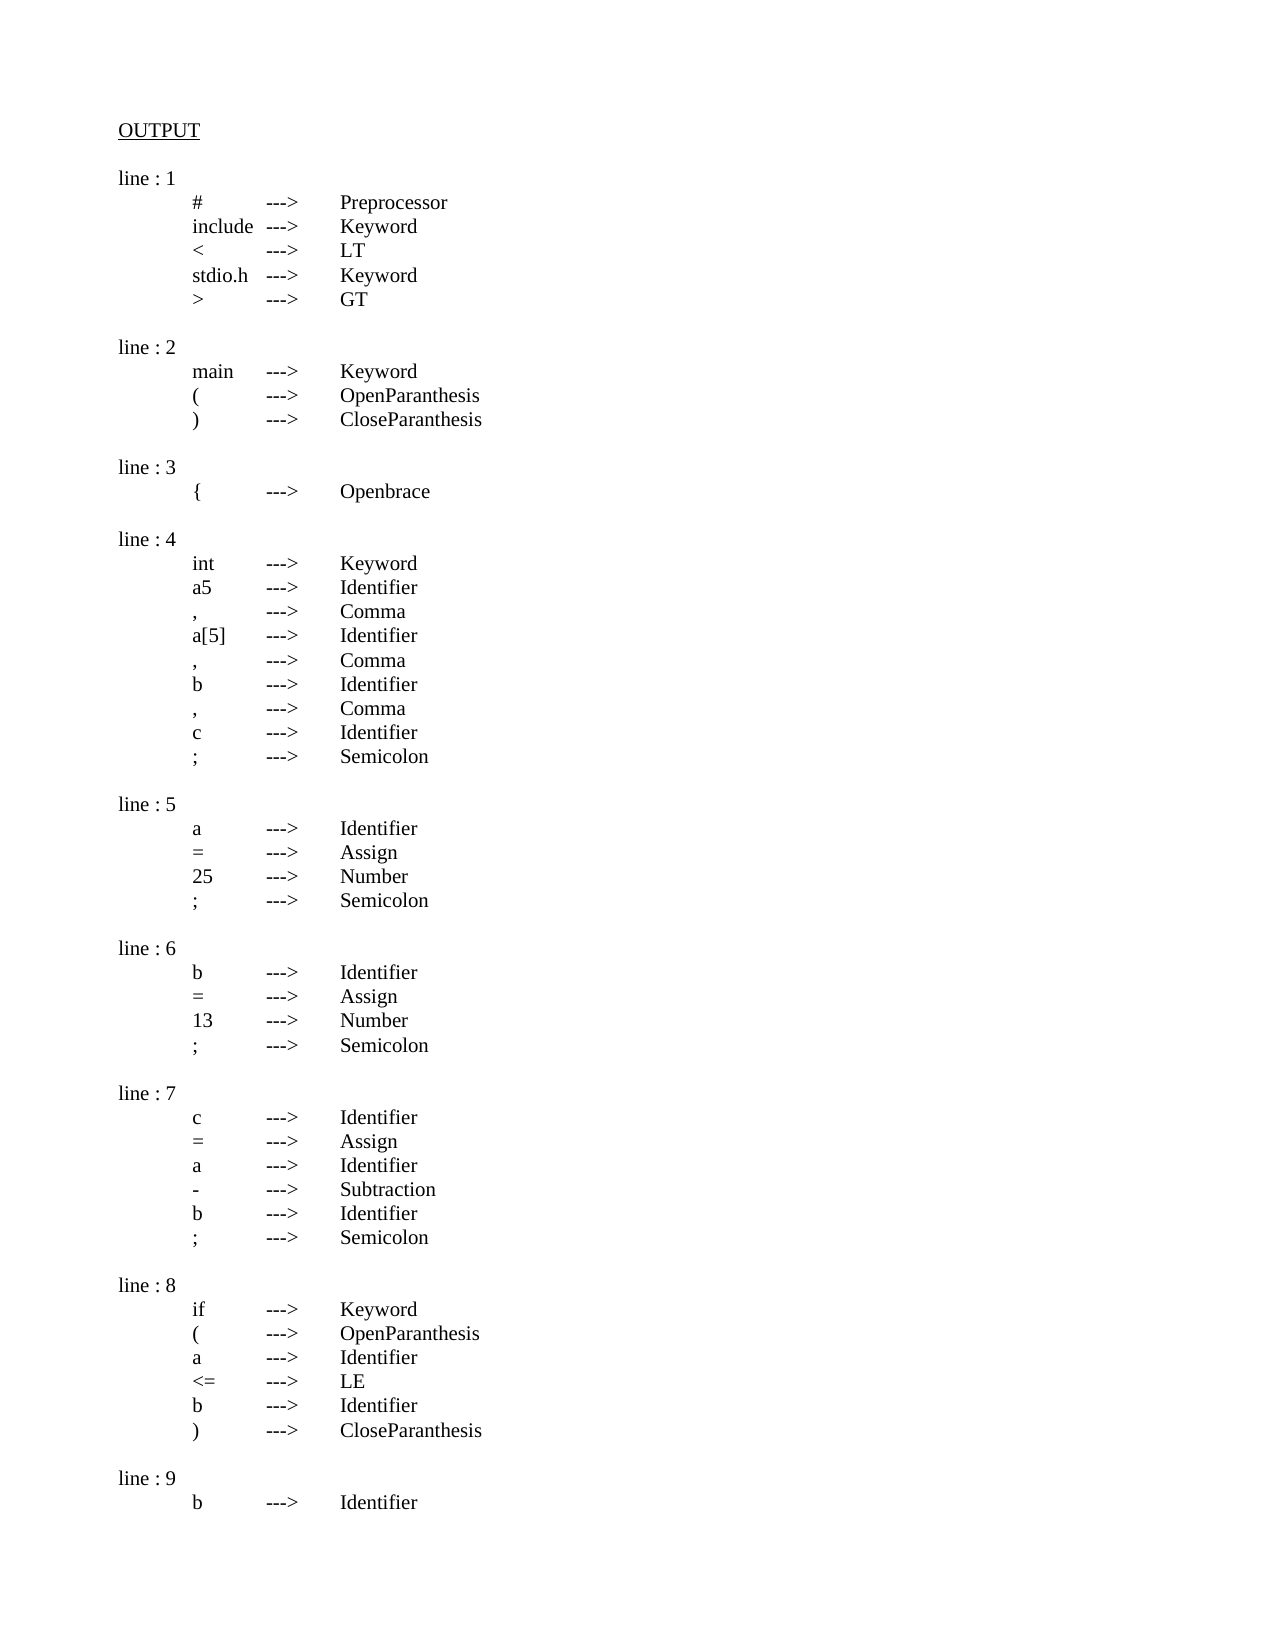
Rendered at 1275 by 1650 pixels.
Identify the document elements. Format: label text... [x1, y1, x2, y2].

text line : 4 [118, 527, 1157, 551]
text ; ---> Semicolon [118, 744, 1157, 768]
text ; ---> Semicolon [118, 1032, 1157, 1057]
text main ---> Keyword [118, 359, 1157, 383]
text b ---> Identifier [118, 1393, 1157, 1417]
text ( ---> OpenParanthesis [118, 383, 1157, 407]
text = ---> Assign [118, 984, 1157, 1008]
text line : 9 [118, 1466, 1157, 1490]
text line : 5 [118, 792, 1157, 816]
text 25 ---> Number [118, 864, 1157, 888]
text b ---> Identifier [118, 960, 1157, 984]
text line : 7 [118, 1081, 1157, 1105]
text line : 1 [118, 166, 1157, 190]
text a[5] ---> Identifier [118, 623, 1157, 647]
text include ---> Keyword [118, 214, 1157, 238]
text <= ---> LE [118, 1369, 1157, 1393]
text a ---> Identifier [118, 816, 1157, 840]
text b ---> Identifier [118, 1490, 1157, 1514]
text stdio.h ---> Keyword [118, 262, 1157, 287]
text a5 ---> Identifier [118, 575, 1157, 599]
text , ---> Comma [118, 647, 1157, 672]
text ; ---> Semicolon [118, 888, 1157, 912]
text int ---> Keyword [118, 551, 1157, 575]
text = ---> Assign [118, 840, 1157, 864]
text c ---> Identifier [118, 1105, 1157, 1129]
text a ---> Identifier [118, 1153, 1157, 1177]
text line : 2 [118, 335, 1157, 359]
text ; ---> Semicolon [118, 1225, 1157, 1249]
text { ---> Openbrace [118, 479, 1157, 503]
text line : 6 [118, 936, 1157, 960]
text b ---> Identifier [118, 672, 1157, 696]
text ) ---> CloseParanthesis [118, 1417, 1157, 1442]
text < ---> LT [118, 238, 1157, 262]
text # ---> Preprocessor [118, 190, 1157, 214]
text , ---> Comma [118, 599, 1157, 623]
text OUTPUT [118, 118, 1157, 142]
text line : 3 [118, 455, 1157, 479]
text b ---> Identifier [118, 1201, 1157, 1225]
text a ---> Identifier [118, 1345, 1157, 1369]
text 13 ---> Number [118, 1008, 1157, 1032]
text if ---> Keyword [118, 1297, 1157, 1321]
text > ---> GT [118, 287, 1157, 311]
text ) ---> CloseParanthesis [118, 407, 1157, 431]
text line : 8 [118, 1273, 1157, 1297]
text ( ---> OpenParanthesis [118, 1321, 1157, 1345]
text c ---> Identifier [118, 720, 1157, 744]
text , ---> Comma [118, 696, 1157, 720]
text - ---> Subtraction [118, 1177, 1157, 1201]
text = ---> Assign [118, 1129, 1157, 1153]
